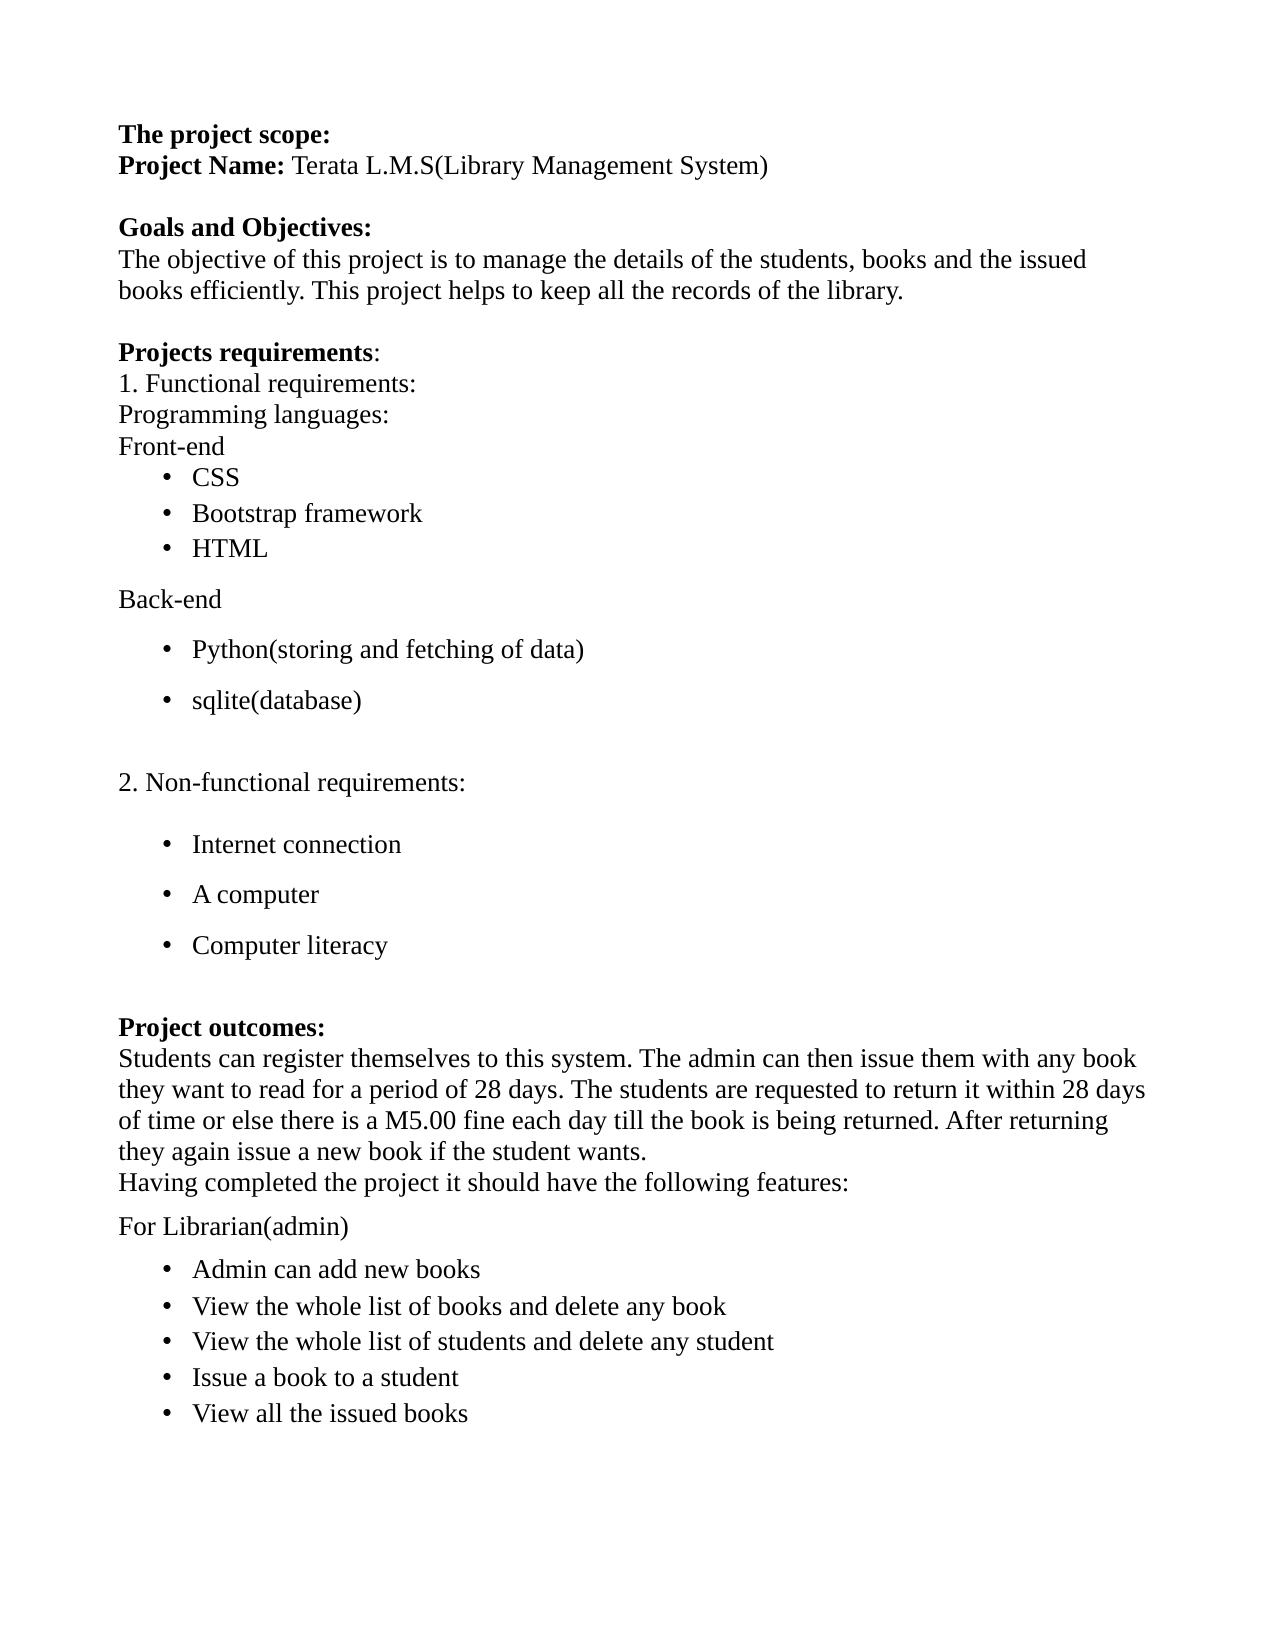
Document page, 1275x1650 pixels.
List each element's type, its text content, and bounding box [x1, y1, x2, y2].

text Front-end [118, 429, 1157, 461]
text 1. Functional requirements: [118, 367, 1157, 398]
list Computer literacy [162, 929, 1157, 960]
list Python(storing and fetching of data) [162, 633, 1157, 665]
list View all the issued books [162, 1397, 1157, 1429]
list A computer [162, 878, 1157, 910]
text Goals and Objectives: [118, 212, 1157, 243]
list Admin can add new books [162, 1254, 1157, 1285]
text Project outcomes: [118, 1011, 1157, 1042]
text Project Name: Terata L.M.S(Library Management System) [118, 149, 1157, 180]
list Issue a book to a student [162, 1361, 1157, 1393]
text Having completed the project it should have the following features: [118, 1166, 1157, 1197]
text Projects requirements: [118, 336, 1157, 367]
text Back-end [118, 583, 1157, 614]
list HTML [162, 533, 1157, 564]
list Internet connection [162, 828, 1157, 859]
list View the whole list of students and delete any student [162, 1326, 1157, 1357]
text Students can register themselves to this system. The admin can then issue them with any book they want to read for a period of 28 days. The students are requested to return it within 28 days of time or else there is a M5.00 fine each day till the book is being returned. After returning they again issue a new book if the student wants. [118, 1042, 1157, 1166]
list sqlite(database) [162, 684, 1157, 715]
subtitle For Librarian(admin) [118, 1210, 1157, 1241]
text The objective of this project is to manage the details of the students, books and the issued books efficiently. This project helps to keep all the records of the library. [118, 243, 1157, 305]
text Programming languages: [118, 398, 1157, 429]
list CSS [162, 461, 1157, 492]
text The project scope: [118, 118, 1157, 149]
list View the whole list of books and delete any book [162, 1289, 1157, 1321]
list Bootstrap framework [162, 497, 1157, 528]
text 2. Non-functional requirements: [118, 766, 1157, 797]
